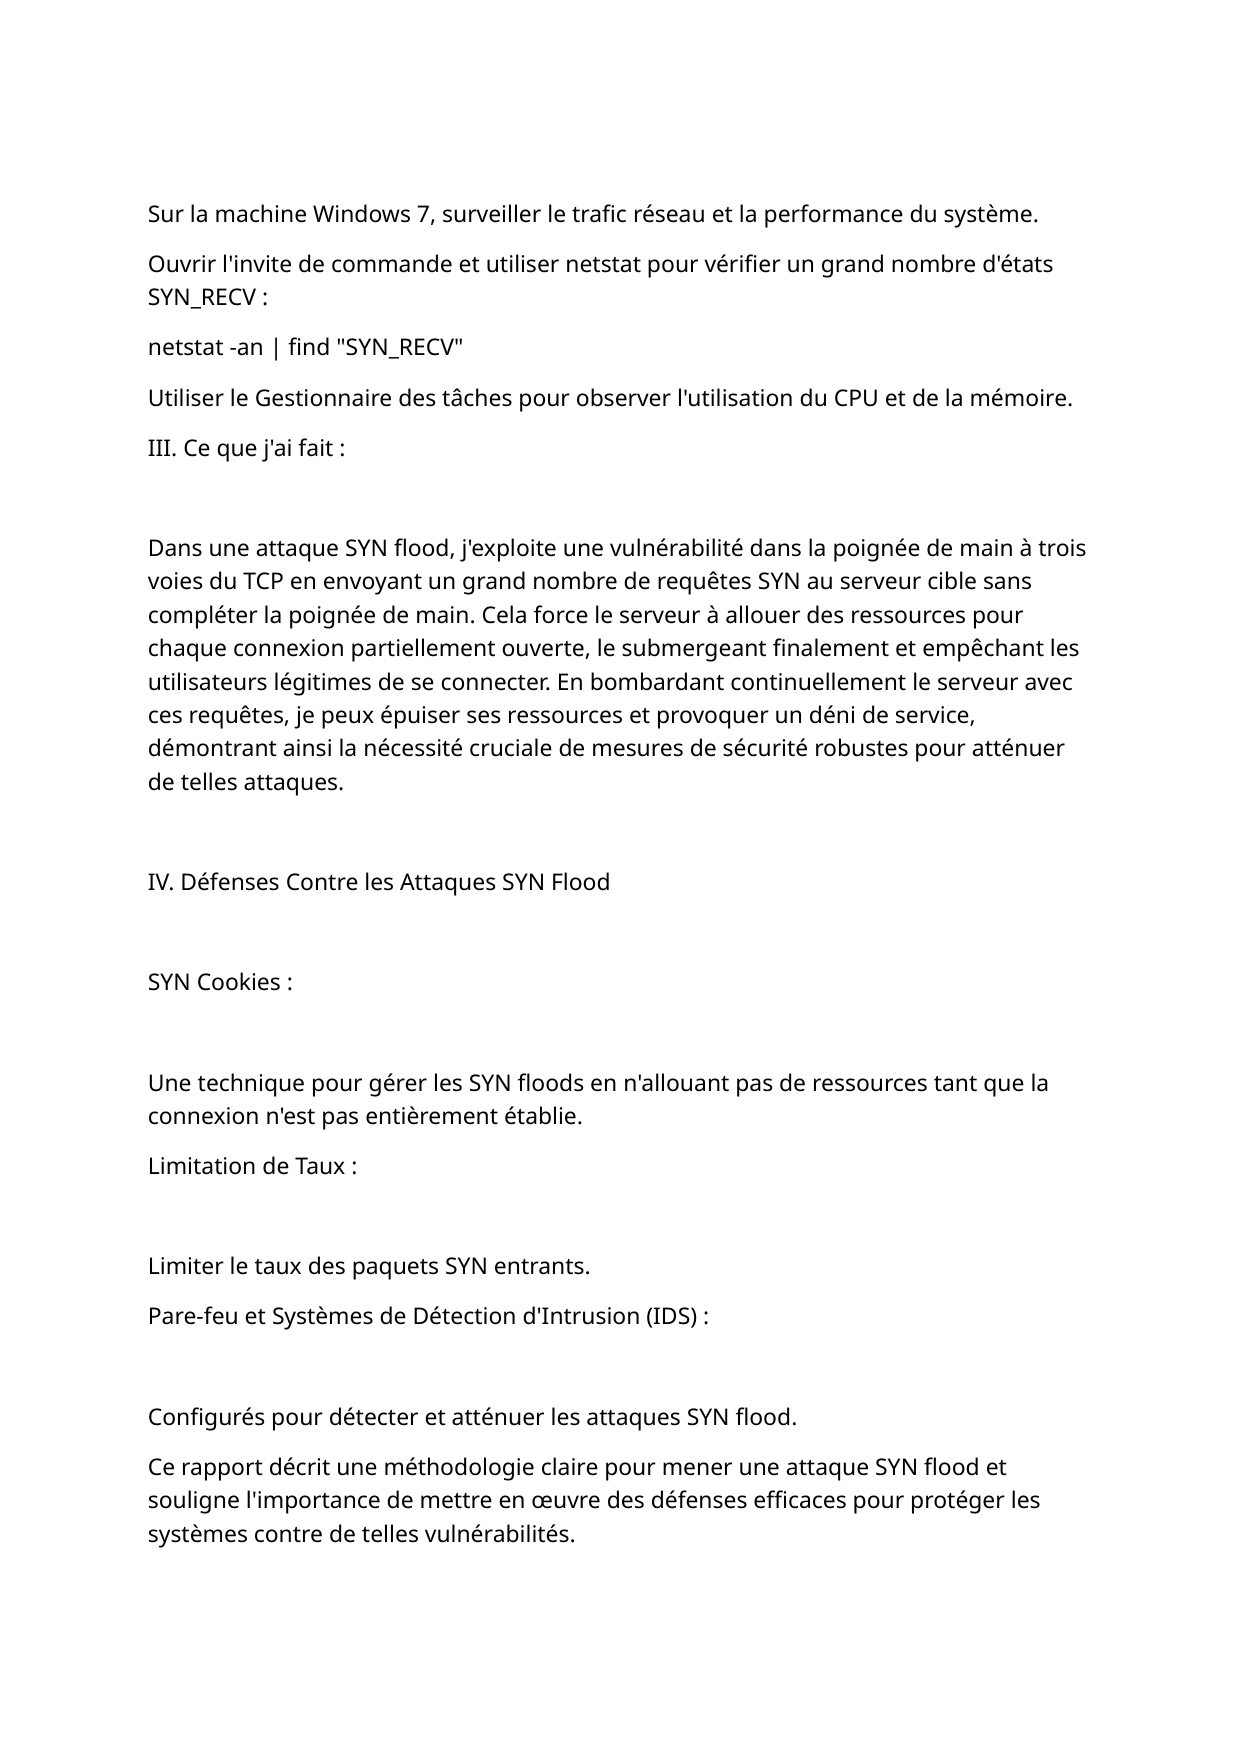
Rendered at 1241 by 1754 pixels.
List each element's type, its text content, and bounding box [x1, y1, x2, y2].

text Utiliser le Gestionnaire des tâches pour observer l'utilisation du CPU et de la mémoire. [148, 381, 1093, 413]
text SYN Cookies : [148, 966, 1093, 997]
text Ouvrir l'invite de commande et utiliser netstat pour vérifier un grand nombre d'états SYN_RECV : [148, 248, 1093, 312]
text Limitation de Taux : [148, 1150, 1093, 1181]
text netstat -an | find "SYN_RECV" [148, 331, 1093, 363]
text Limiter le taux des paquets SYN entrants. [148, 1250, 1093, 1281]
text III. Ce que j'ai fait : [148, 432, 1093, 463]
text IV. Défenses Contre les Attaques SYN Flood [148, 866, 1093, 897]
text Dans une attaque SYN flood, j'exploite une vulnérabilité dans la poignée de main à trois voies du TCP en envoyant un grand nombre de requêtes SYN au serveur cible sans compléter la poignée de main. Cela force le serveur à allouer des ressources pour chaque connexion partiellement ouverte, le submergeant finalement et empêchant les utilisateurs légitimes de se connecter. En bombardant continuellement le serveur avec ces requêtes, je peux épuiser ses ressources et provoquer un déni de service, démontrant ainsi la nécessité cruciale de mesures de sécurité robustes pour atténuer de telles attaques. [148, 532, 1093, 797]
text Ce rapport décrit une méthodologie claire pour mener une attaque SYN flood et souligne l'importance de mettre en œuvre des défenses efficaces pour protéger les systèmes contre de telles vulnérabilités. [148, 1451, 1093, 1549]
text Pare-feu et Systèmes de Détection d'Intrusion (IDS) : [148, 1300, 1093, 1332]
text Une technique pour gérer les SYN floods en n'allouant pas de ressources tant que la connexion n'est pas entièrement établie. [148, 1066, 1093, 1131]
text Configurés pour détecter et atténuer les attaques SYN flood. [148, 1401, 1093, 1432]
text Sur la machine Windows 7, surveiller le trafic réseau et la performance du système. [148, 198, 1093, 229]
